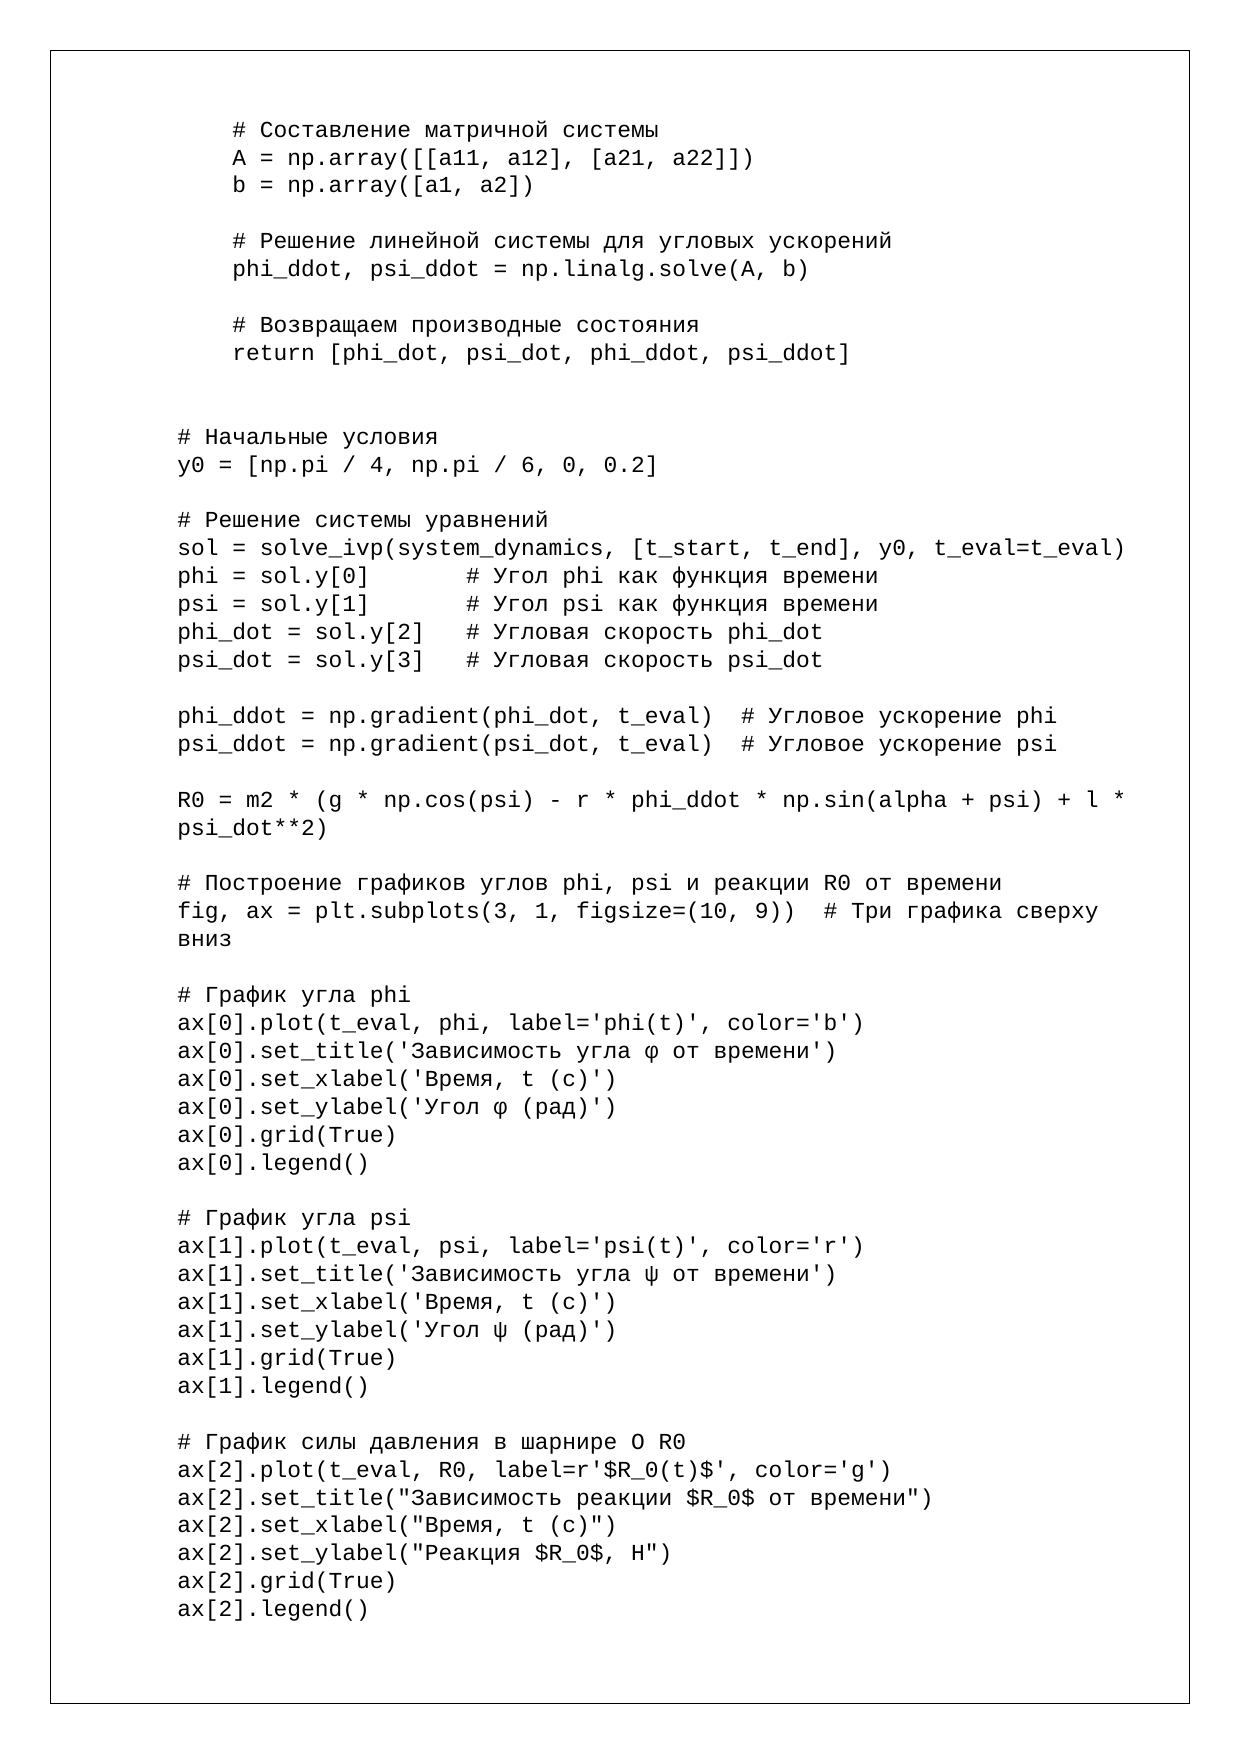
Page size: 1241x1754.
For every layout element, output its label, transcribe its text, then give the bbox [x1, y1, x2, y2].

text # Составление матричной системы A = np.array([[a11, a12], [a21, a22]]) b = np.array([a1, a2]) # Решение линейной системы для угловых ускорений phi_ddot, psi_ddot = np.linalg.solve(A, b) # Возвращаем производные состояния return [phi_dot, psi_dot, phi_ddot, psi_ddot] # Начальные условия y0 = [np.pi / 4, np.pi / 6, 0, 0.2] # Решение системы уравнений sol = solve_ivp(system_dynamics, [t_start, t_end], y0, t_eval=t_eval) phi = sol.y[0] # Угол phi как функция времени psi = sol.y[1] # Угол psi как функция времени phi_dot = sol.y[2] # Угловая скорость phi_dot psi_dot = sol.y[3] # Угловая скорость psi_dot phi_ddot = np.gradient(phi_dot, t_eval) # Угловое ускорение phi psi_ddot = np.gradient(psi_dot, t_eval) # Угловое ускорение psi R0 = m2 * (g * np.cos(psi) - r * phi_ddot * np.sin(alpha + psi) + l * psi_dot**2) # Построение графиков углов phi, psi и реакции R0 от времени fig, ax = plt.subplots(3, 1, figsize=(10, 9)) # Три графика сверху вниз # График угла phi ax[0].plot(t_eval, phi, label='phi(t)', color='b') ax[0].set_title('Зависимость угла φ от времени') ax[0].set_xlabel('Время, t (с)') ax[0].set_ylabel('Угол φ (рад)') ax[0].grid(True) ax[0].legend() # График угла psi ax[1].plot(t_eval, psi, label='psi(t)', color='r') ax[1].set_title('Зависимость угла ψ от времени') ax[1].set_xlabel('Время, t (с)') ax[1].set_ylabel('Угол ψ (рад)') ax[1].grid(True) ax[1].legend() # График силы давления в шарнире О R0 ax[2].plot(t_eval, R0, label=r'$R_0(t)$', color='g') ax[2].set_title("Зависимость реакции $R_0$ от времени") ax[2].set_xlabel("Время, t (с)") ax[2].set_ylabel("Реакция $R_0$, Н") ax[2].grid(True) ax[2].legend() [177, 118, 1152, 1623]
